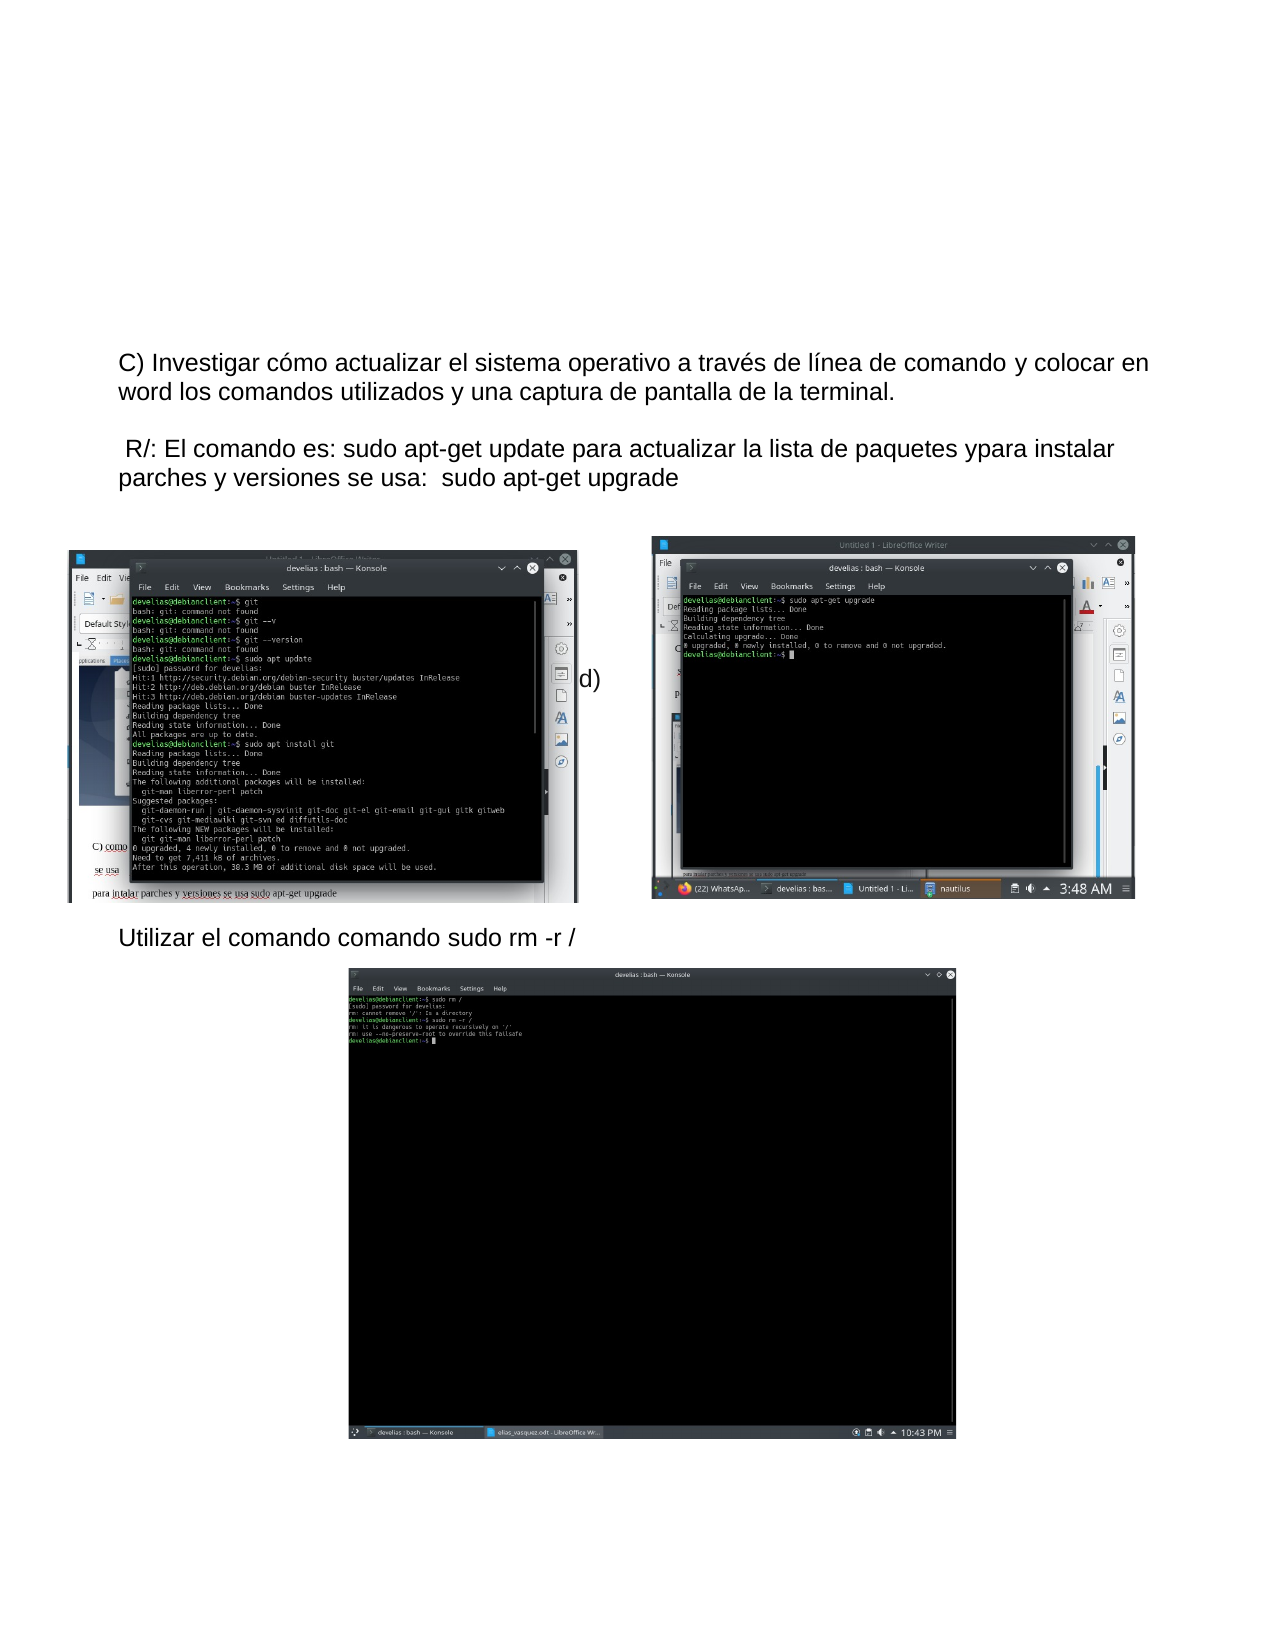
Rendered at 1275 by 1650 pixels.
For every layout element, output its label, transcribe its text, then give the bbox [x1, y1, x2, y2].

text C) Investigar cómo actualizar el sistema operativo a través de línea de comando y colocar en word los comandos utilizados y una captura de pantalla de la terminal. R/: El comando es: sudo apt-get update para actualizar la lista de paquetes ypara instalar parches y versiones se usa: sudo apt-get upgrade [118, 348, 1157, 492]
text d) Utilizar el comando comando sudo rm -r / [118, 664, 1157, 952]
